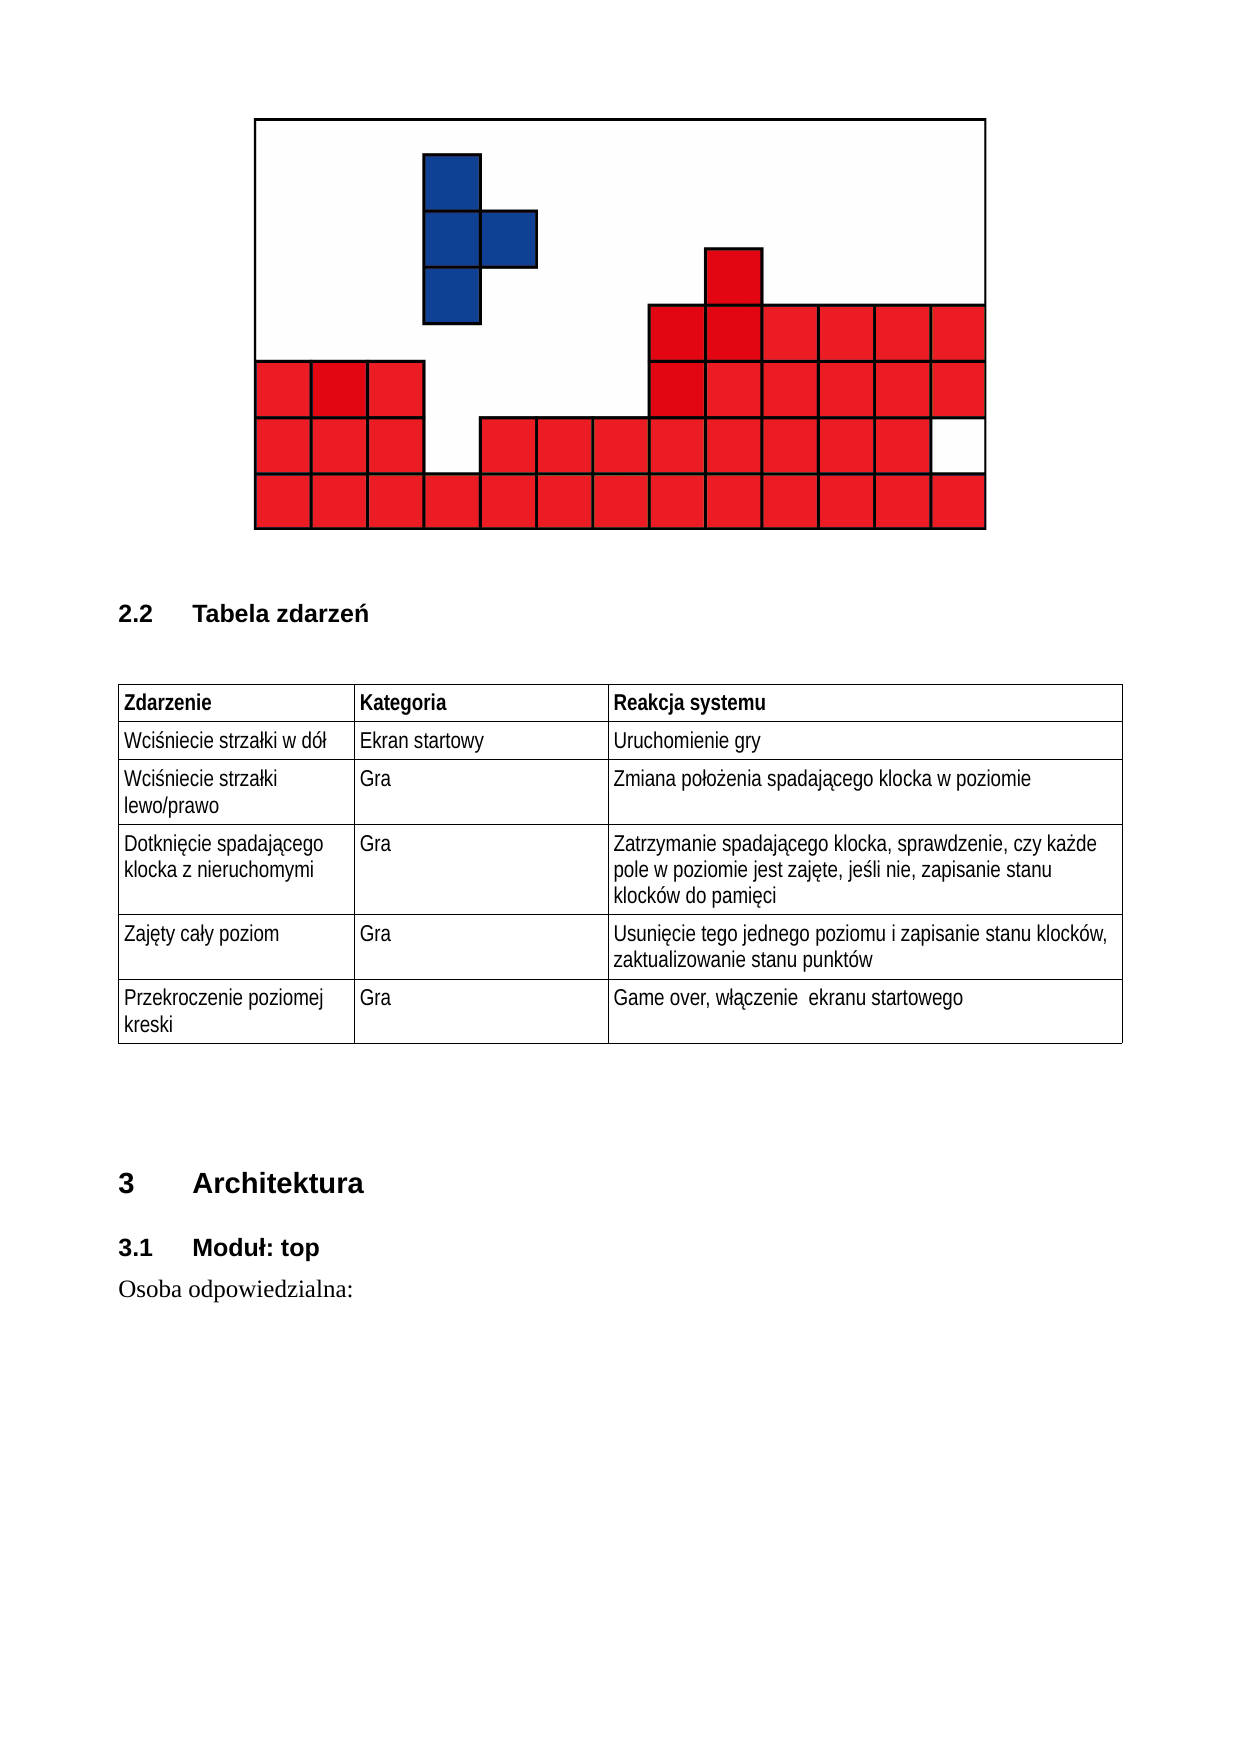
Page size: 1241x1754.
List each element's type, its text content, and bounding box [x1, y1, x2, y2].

table_cell Gra [355, 760, 608, 824]
table_cell Gra [355, 825, 608, 914]
text Osoba odpowiedzialna: [118, 1274, 1122, 1303]
table_cell Dotknięcie spadającego klocka z nieruchomymi [119, 825, 354, 914]
table_cell Game over, włączenie ekranu startowego [609, 980, 1122, 1043]
table_cell Wciśniecie strzałki lewo/prawo [119, 760, 354, 824]
table_cell Gra [355, 980, 608, 1043]
table_header Kategoria [355, 685, 608, 721]
table_cell Zajęty cały poziom [119, 915, 354, 978]
table_cell Uruchomienie gry [609, 722, 1122, 759]
table_header Zdarzenie [119, 685, 354, 721]
table_cell Ekran startowy [355, 722, 608, 759]
table_cell Zatrzymanie spadającego klocka, sprawdzenie, czy każde pole w poziomie jest zajęte, jeśli nie, zapisanie stanu klocków do pamięci [609, 825, 1122, 914]
table_cell Przekroczenie poziomej kreski [119, 980, 354, 1043]
table_cell Gra [355, 915, 608, 978]
table_cell Zmiana położenia spadającego klocka w poziomie [609, 760, 1122, 824]
subtitle Moduł: top [118, 1233, 1122, 1262]
table_header Reakcja systemu [609, 685, 1122, 721]
picture [253, 118, 987, 530]
subtitle Tabela zdarzeń [118, 599, 1122, 628]
subtitle Architektura [118, 1166, 1122, 1199]
table_cell Usunięcie tego jednego poziomu i zapisanie stanu klocków, zaktualizowanie stanu punktów [609, 915, 1122, 978]
table_cell Wciśniecie strzałki w dół [119, 722, 354, 759]
